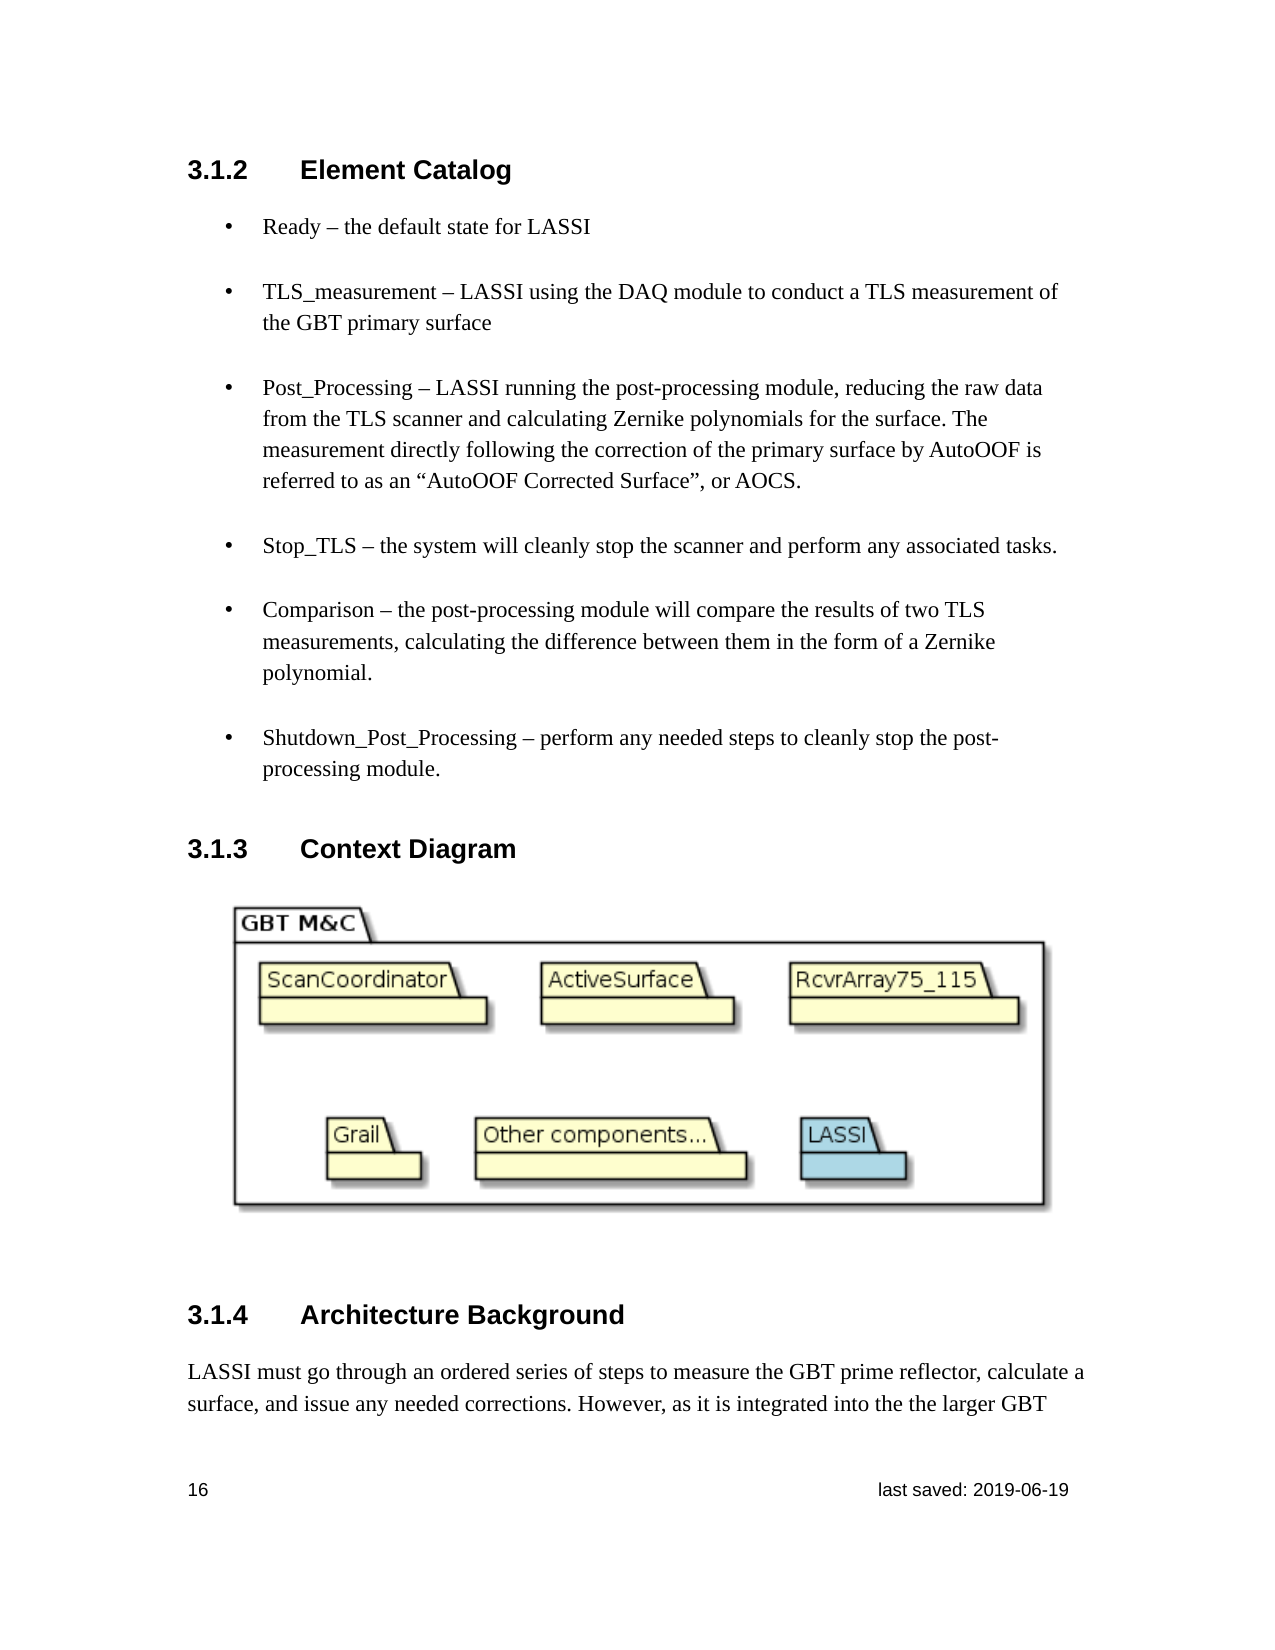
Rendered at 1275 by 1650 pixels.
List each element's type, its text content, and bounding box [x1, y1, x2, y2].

list Post_Processing – LASSI running the post-processing module, reducing the raw data from the TLS scanner and calculating Zernike polynomials for the surface. The measurement directly following the correction of the primary surface by AutoOOF is referred to as an “AutoOOF Corrected Surface”, or AOCS. [225, 369, 1087, 494]
subtitle Context Diagram [187, 829, 1087, 864]
subtitle Architecture Background [187, 1295, 1087, 1331]
subtitle Element Catalog [187, 150, 1087, 185]
list Ready – the default state for LASSI [225, 208, 1087, 239]
picture [200, 870, 1075, 1221]
list Shutdown_Post_Processing – perform any needed steps to cleanly stop the post-processing module. [225, 719, 1087, 781]
text LASSI must go through an ordered series of steps to measure the GBT prime reflector, calculate a surface, and issue any needed corrections. However, as it is integrated into the the larger GBT [187, 1353, 1087, 1416]
list Comparison – the post-processing module will compare the results of two TLS measurements, calculating the difference between them in the form of a Zernike polynomial. [225, 592, 1087, 685]
list TLS_measurement – LASSI using the DAQ module to conduct a TLS measurement of the GBT primary surface [225, 273, 1087, 335]
list Stop_TLS – the system will cleanly stop the scanner and perform any associated tasks. [225, 527, 1087, 558]
